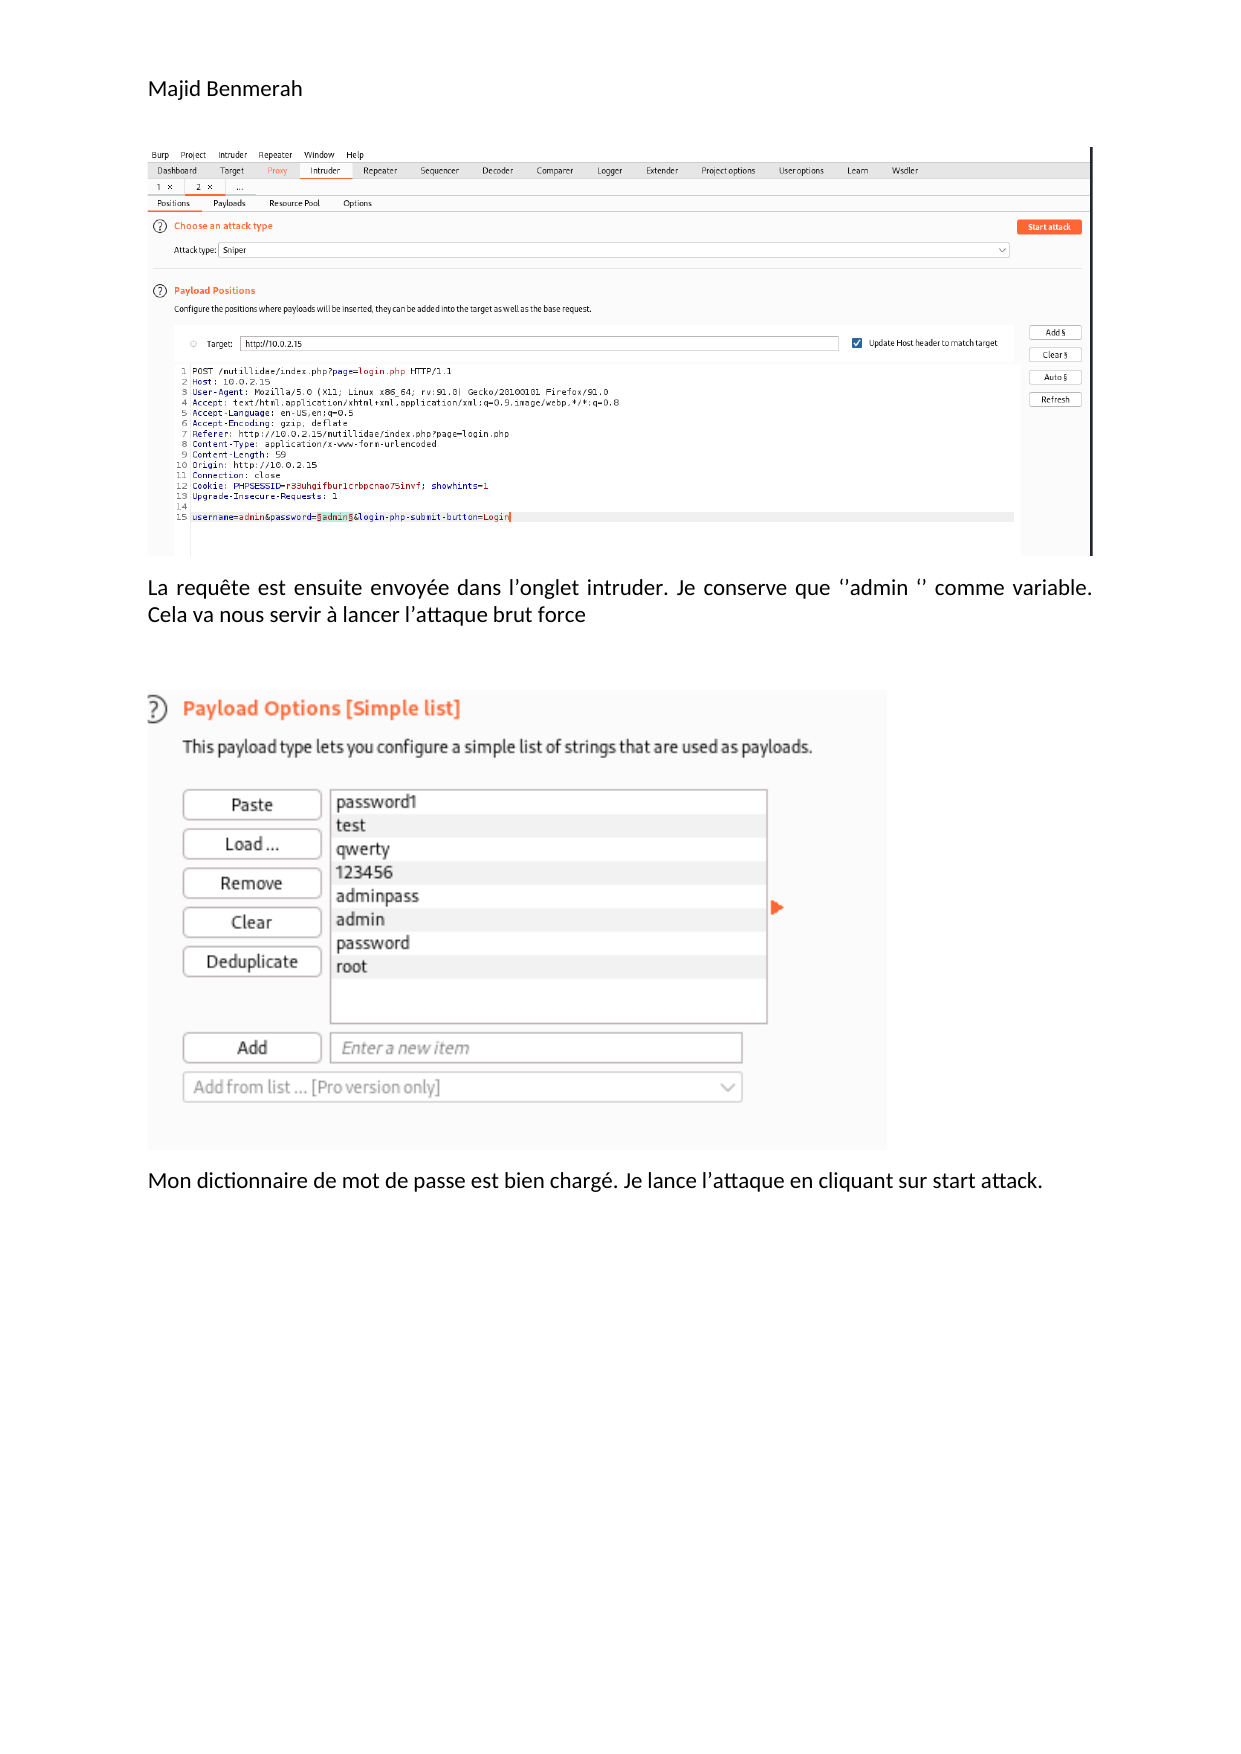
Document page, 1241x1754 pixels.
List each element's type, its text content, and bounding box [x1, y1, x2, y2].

text Mon dictionnaire de mot de passe est bien chargé. Je lance l’attaque en cliquant sur start attack. [148, 1166, 1093, 1194]
text La requête est ensuite envoyée dans l’onglet intruder. Je conserve que ‘’admin ‘’ comme variable. Cela va nous servir à lancer l’attaque brut force [148, 573, 1093, 629]
